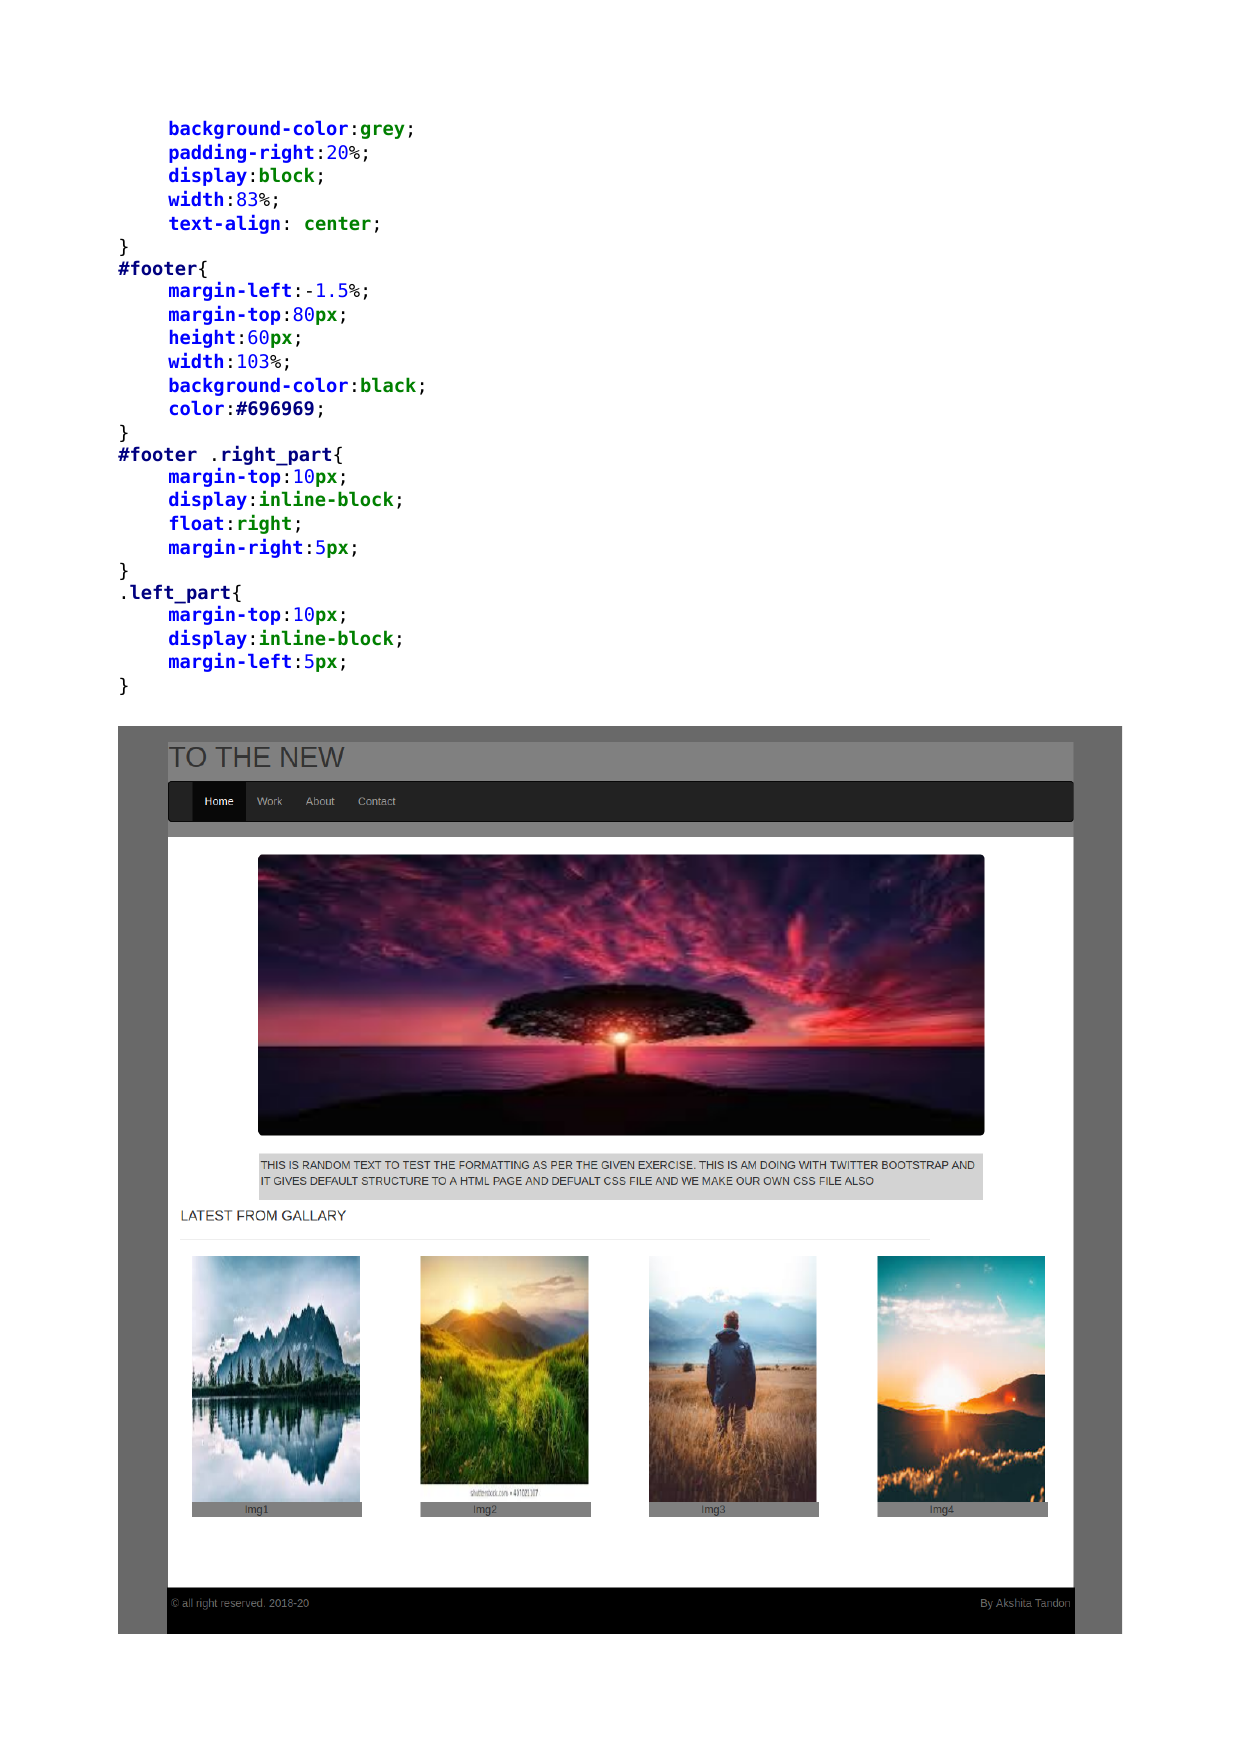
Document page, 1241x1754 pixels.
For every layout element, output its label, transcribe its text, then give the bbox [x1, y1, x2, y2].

text margin-top:10px; [118, 466, 1122, 489]
text .left_part{ [118, 582, 1122, 604]
text margin-left:-1.5%; [118, 280, 1122, 304]
text display:inline-block; [118, 489, 1122, 513]
text width:83%; [118, 189, 1122, 213]
picture [118, 726, 1123, 1634]
text float:right; [118, 513, 1122, 537]
text margin-top:10px; [118, 604, 1122, 628]
text } [118, 236, 1122, 258]
text color:#696969; [118, 398, 1122, 422]
text width:103%; [118, 351, 1122, 375]
text margin-top:80px; [118, 304, 1122, 327]
text } [118, 560, 1122, 582]
text } [118, 675, 1122, 697]
text padding-right:20%; [118, 142, 1122, 165]
text display:inline-block; [118, 628, 1122, 651]
text background-color:grey; [118, 118, 1122, 142]
text display:block; [118, 165, 1122, 189]
text text-align: center; [118, 213, 1122, 236]
text #footer{ [118, 258, 1122, 280]
text height:60px; [118, 327, 1122, 351]
text margin-right:5px; [118, 537, 1122, 560]
text } [118, 422, 1122, 444]
text background-color:black; [118, 375, 1122, 398]
text #footer .right_part{ [118, 444, 1122, 466]
text margin-left:5px; [118, 651, 1122, 675]
